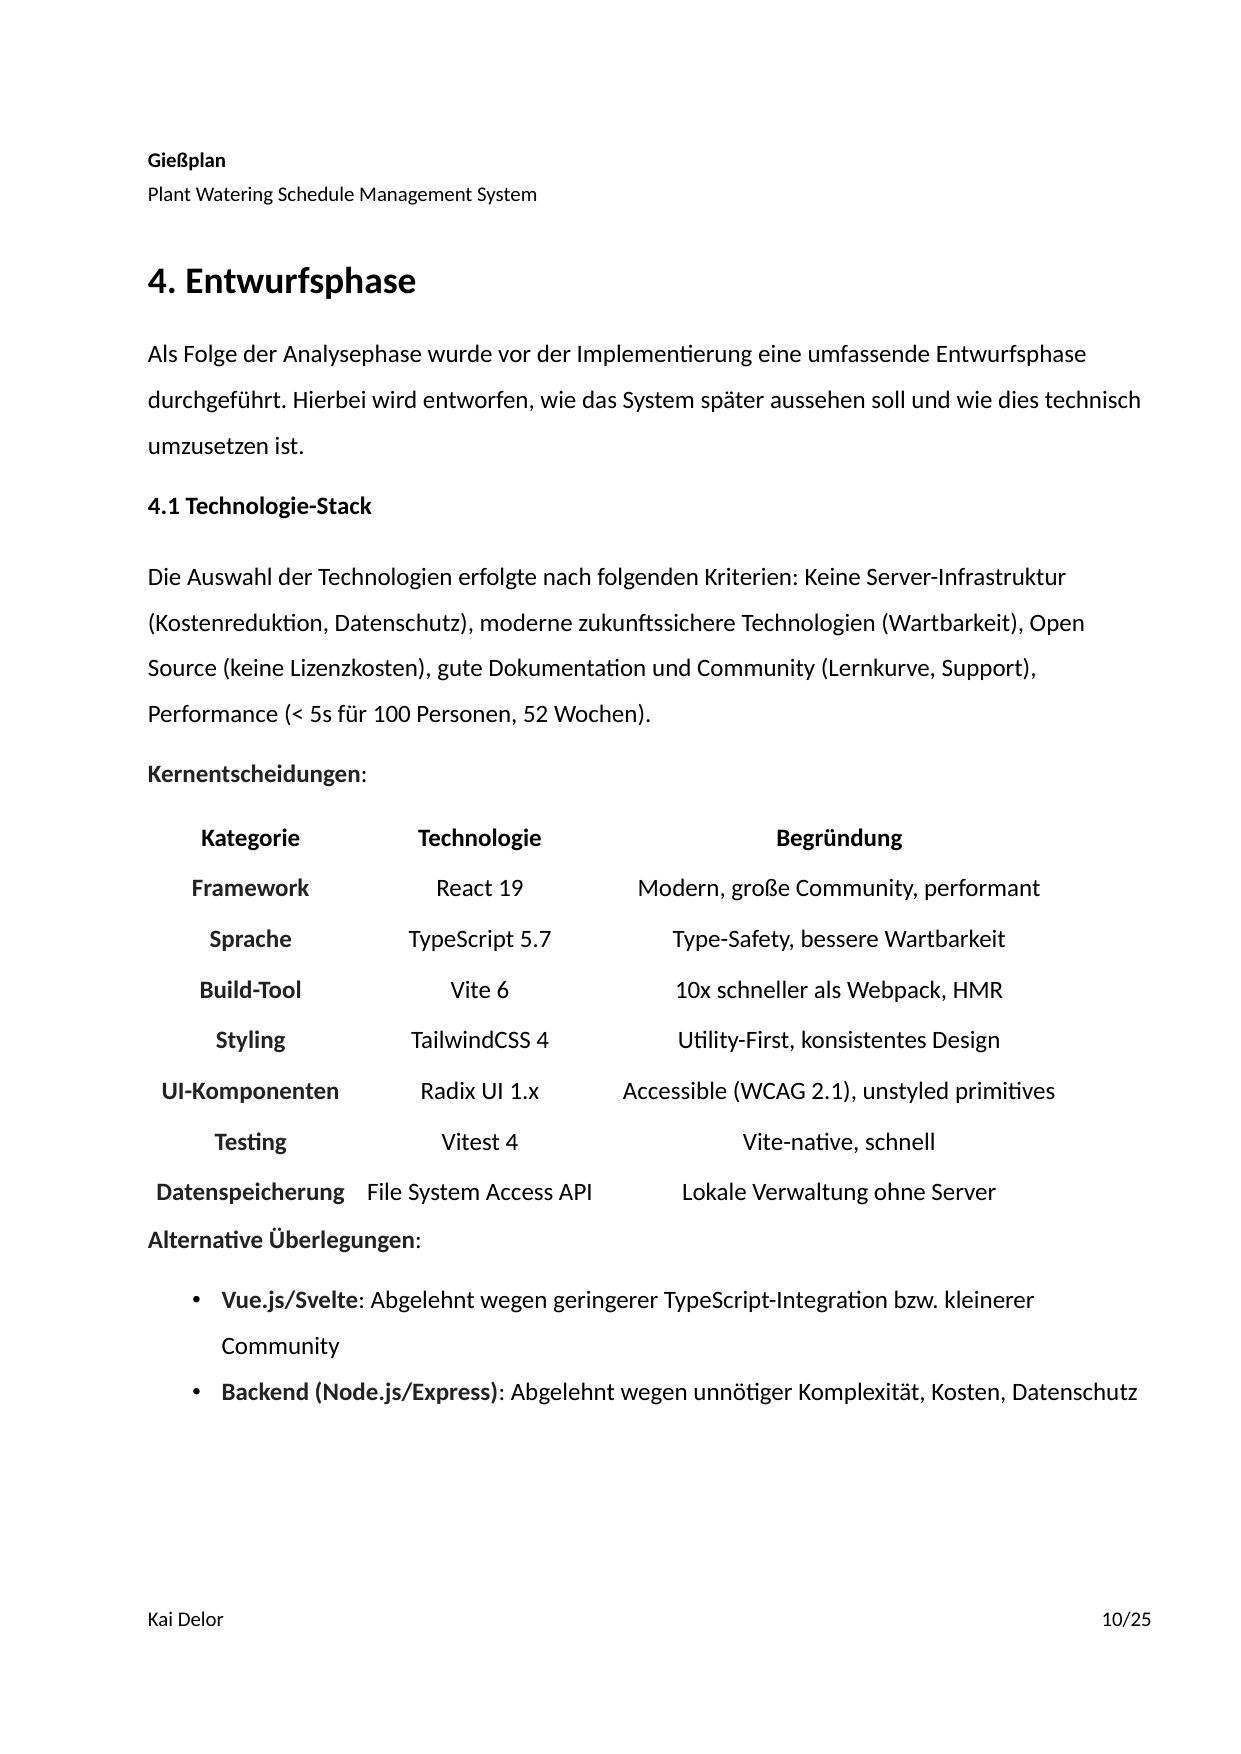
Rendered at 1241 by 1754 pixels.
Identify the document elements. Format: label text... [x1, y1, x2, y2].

subtitle 4. Entwurfsphase [148, 257, 1152, 303]
text Als Folge der Analysephase wurde vor der Implementierung eine umfassende Entwurfsphase durchgeführt. Hierbei wird entworfen, wie das System später aussehen soll und wie dies technisch umzusetzen ist. [148, 339, 1152, 461]
table_cell Vite 6 [353, 971, 606, 1021]
table_cell Datenspeicherung [148, 1173, 353, 1224]
table_cell Vite-native, schnell [606, 1123, 1072, 1173]
table_cell Styling [148, 1021, 353, 1072]
table_cell Lokale Verwaltung ohne Server [606, 1173, 1072, 1224]
table_cell Accessible (WCAG 2.1), unstyled primitives [606, 1072, 1072, 1123]
table_cell Framework [148, 870, 353, 920]
table_cell Testing [148, 1123, 353, 1173]
list Backend (Node.js/Express): Abgelehnt wegen unnötiger Komplexität, Kosten, Datenschutz [192, 1376, 1152, 1406]
table_cell UI-Komponenten [148, 1072, 353, 1123]
subtitle 4.1 Technologie-Stack [148, 490, 1152, 521]
table_header Technologie [353, 819, 606, 869]
table_header Kategorie [148, 819, 353, 869]
table_cell TailwindCSS 4 [353, 1021, 606, 1072]
table_cell 10x schneller als Webpack, HMR [606, 971, 1072, 1021]
text Die Auswahl der Technologien erfolgte nach folgenden Kriterien: Keine Server-Infrastruktur (Kostenreduktion, Datenschutz), moderne zukunftssichere Technologien (Wartbarkeit), Open Source (keine Lizenzkosten), gute Dokumentation und Community (Lernkurve, Support), Performance (< 5s für 100 Personen, 52 Wochen). [148, 561, 1152, 729]
table_cell Build-Tool [148, 971, 353, 1021]
table_cell TypeScript 5.7 [353, 920, 606, 971]
table_cell File System Access API [353, 1173, 606, 1224]
table_cell Radix UI 1.x [353, 1072, 606, 1123]
text Alternative Überlegungen: [148, 1224, 1152, 1254]
text Kernentscheidungen: [148, 759, 1152, 789]
list Vue.js/Svelte: Abgelehnt wegen geringerer TypeScript-Integration bzw. kleinerer Community [192, 1284, 1152, 1361]
table_cell React 19 [353, 870, 606, 920]
table_cell Utility-First, konsistentes Design [606, 1021, 1072, 1072]
table_cell Modern, große Community, performant [606, 870, 1072, 920]
table_cell Sprache [148, 920, 353, 971]
table_cell Type-Safety, bessere Wartbarkeit [606, 920, 1072, 971]
table_header Begründung [606, 819, 1072, 869]
table_cell Vitest 4 [353, 1123, 606, 1173]
